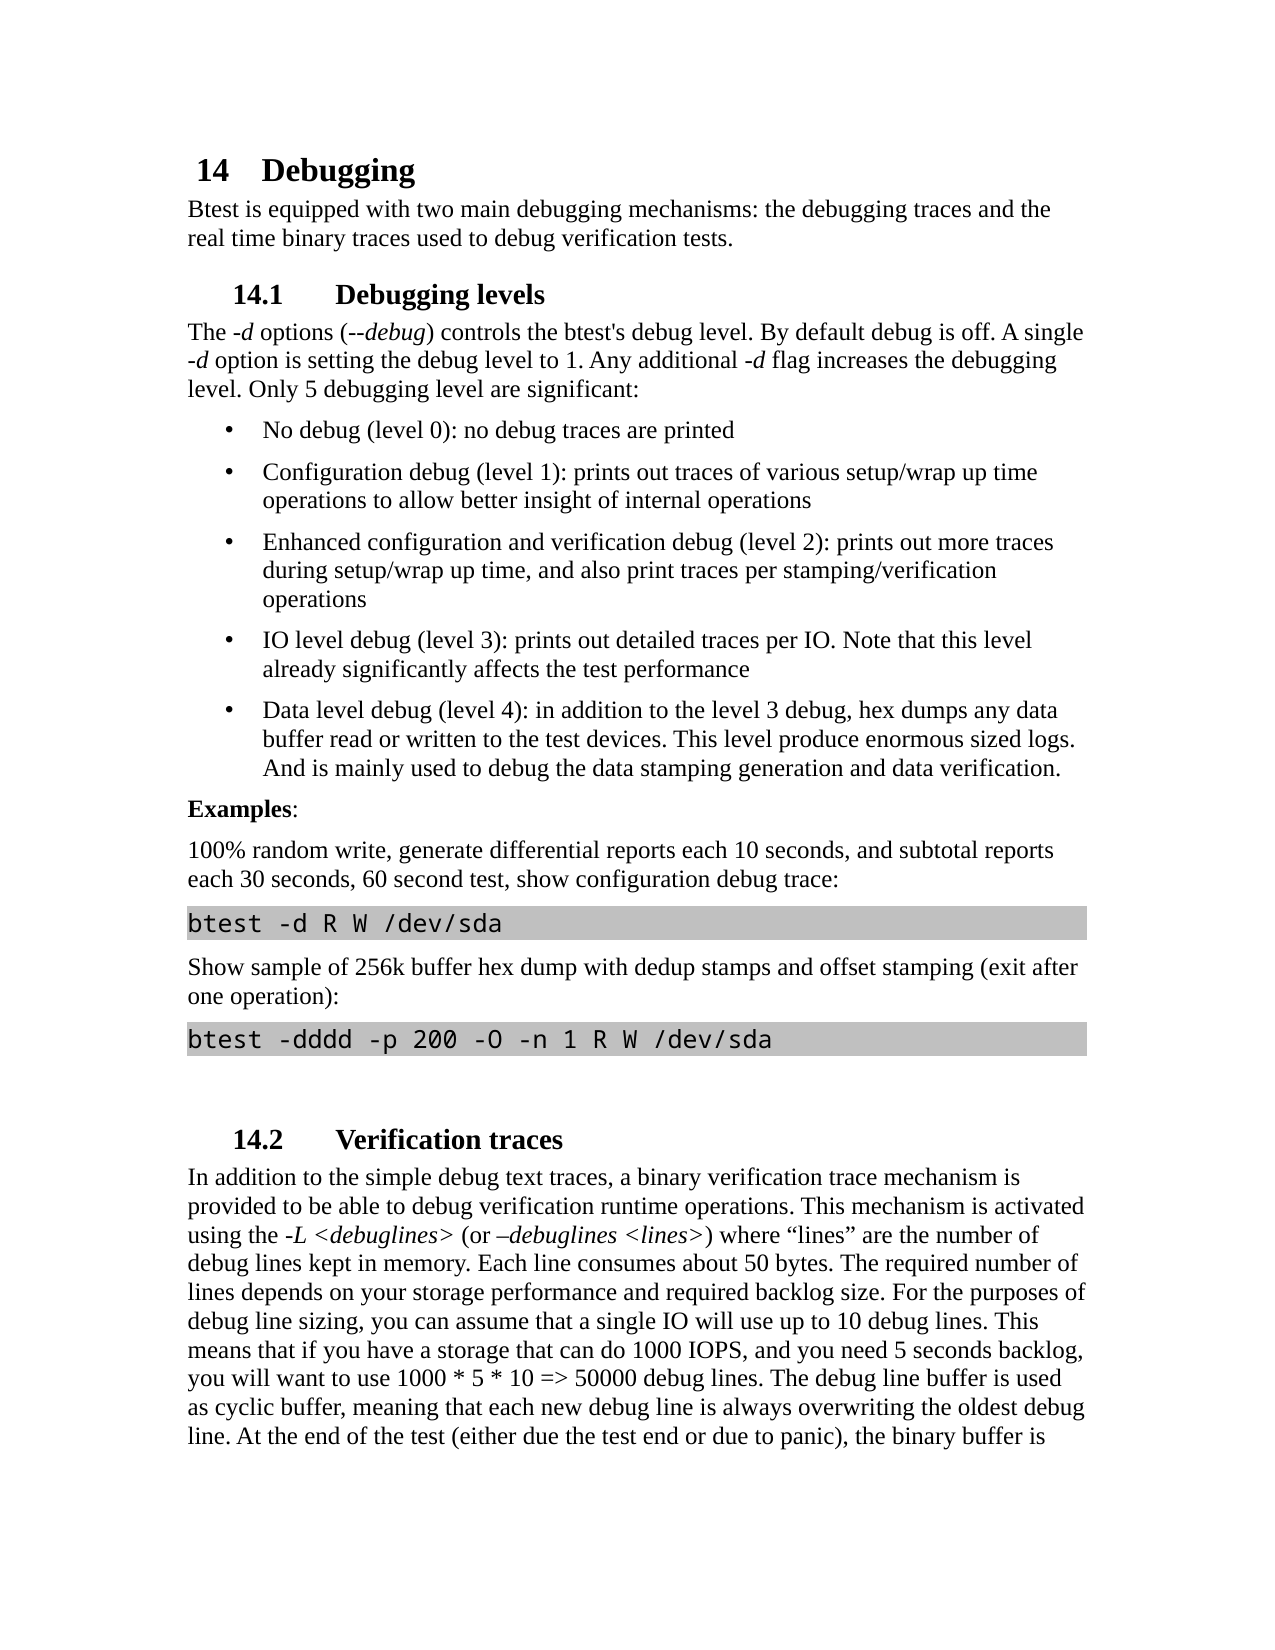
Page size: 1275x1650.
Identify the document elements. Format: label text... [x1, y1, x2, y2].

subtitle Verification traces [225, 1122, 1087, 1156]
text Show sample of 256k buffer hex dump with dedup stamps and offset stamping (exit after one operation): [187, 952, 1087, 1010]
list Data level debug (level 4): in addition to the level 3 debug, hex dumps any data buffer read or written to the test devices. This level produce enormous sized logs. And is mainly used to debug the data stamping generation and data verification. [225, 696, 1087, 782]
text btest -d R W /dev/sda [187, 906, 1087, 940]
text The -d options (--debug) controls the btest's debug level. By default debug is off. A single -d option is setting the debug level to 1. Any additional -d flag increases the debugging level. Only 5 debugging level are significant: [187, 317, 1087, 403]
list Enhanced configuration and verification debug (level 2): prints out more traces during setup/wrap up time, and also print traces per stamping/verification operations [225, 527, 1087, 613]
subtitle Debugging levels [225, 277, 1087, 311]
list Configuration debug (level 1): prints out traces of various setup/wrap up time operations to allow better insight of internal operations [225, 457, 1087, 514]
text Btest is equipped with two main debugging mechanisms: the debugging traces and the real time binary traces used to debug verification tests. [187, 194, 1087, 252]
subtitle Debugging [187, 150, 1087, 188]
list No debug (level 0): no debug traces are printed [225, 416, 1087, 444]
text Examples: [187, 794, 1087, 823]
list IO level debug (level 3): prints out detailed traces per IO. Note that this level already significantly affects the test performance [225, 626, 1087, 683]
text btest -dddd -p 200 -O -n 1 R W /dev/sda [187, 1022, 1087, 1056]
text 100% random write, generate differential reports each 10 seconds, and subtotal reports each 30 seconds, 60 second test, show configuration debug trace: [187, 836, 1087, 893]
text In addition to the simple debug text traces, a binary verification trace mechanism is provided to be able to debug verification runtime operations. This mechanism is activated using the -L <debuglines> (or –debuglines <lines>) where “lines” are the number of debug lines kept in memory. Each line consumes about 50 bytes. The required number of lines depends on your storage performance and required backlog size. For the purposes of debug line sizing, you can assume that a single IO will use up to 10 debug lines. This means that if you have a storage that can do 1000 IOPS, and you need 5 seconds backlog, you will want to use 1000 * 5 * 10 => 50000 debug lines. The debug line buffer is used as cyclic buffer, meaning that each new debug line is always overwriting the oldest debug line. At the end of the test (either due the test end or due to panic), the binary buffer is [187, 1162, 1087, 1450]
